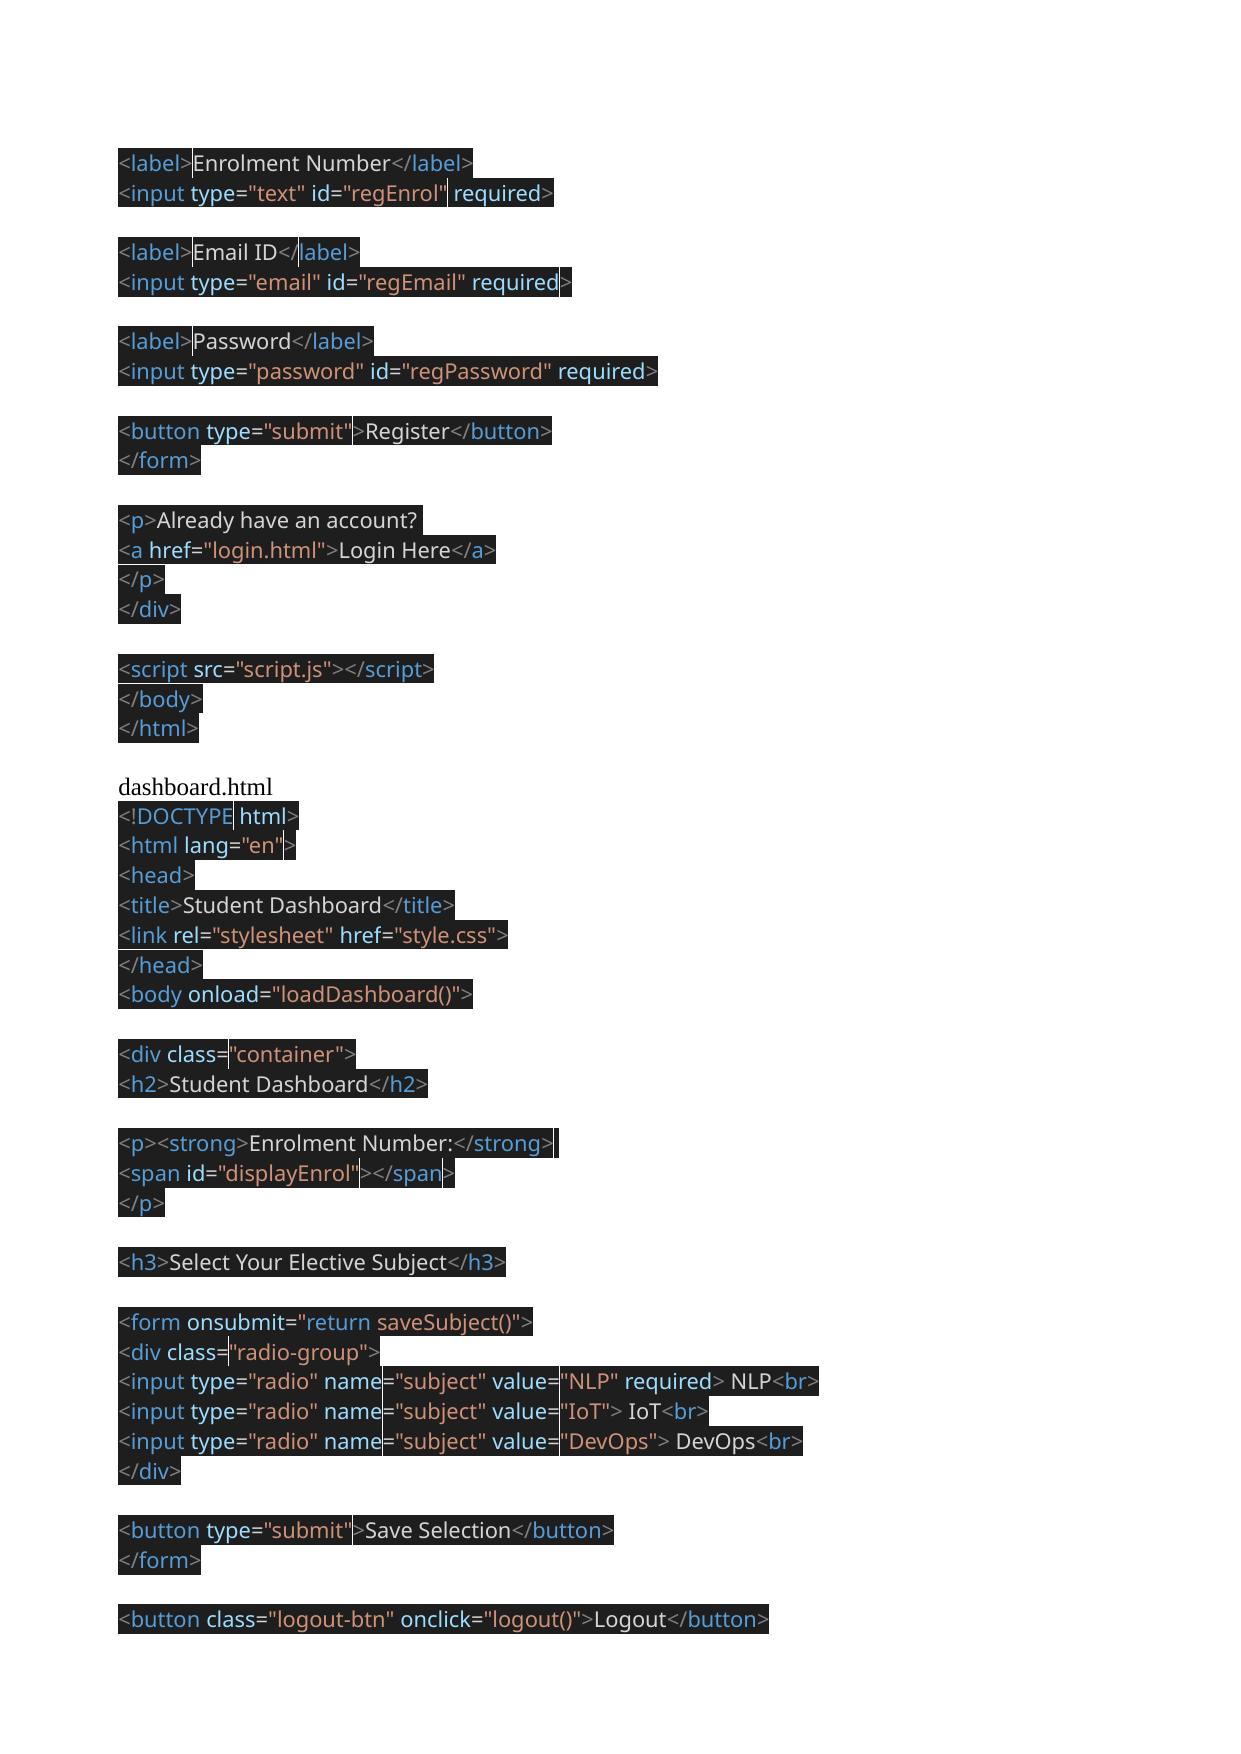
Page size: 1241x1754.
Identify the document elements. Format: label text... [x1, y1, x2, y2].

text <input type="password" id="regPassword" required> [118, 356, 1122, 386]
text <label>Password</label> [118, 326, 1122, 356]
text <h2>Student Dashboard</h2> [118, 1069, 1122, 1098]
text <!DOCTYPE html> [118, 801, 1122, 830]
text </form> [118, 1545, 1122, 1575]
text dashboard.html [118, 772, 1122, 801]
text <label>Enrolment Number</label> [118, 148, 1122, 178]
text <label>Email ID</label> [118, 237, 1122, 267]
text <span id="displayEnrol"></span> [118, 1158, 1122, 1188]
text <button class="logout-btn" onclick="logout()">Logout</button> [118, 1604, 1122, 1634]
text </div> [118, 594, 1122, 624]
text <a href="login.html">Login Here</a> [118, 535, 1122, 564]
text <p>Already have an account? [118, 505, 1122, 535]
text </p> [118, 1188, 1122, 1217]
text <title>Student Dashboard</title> [118, 890, 1122, 920]
text <button type="submit">Register</button> [118, 416, 1122, 445]
text <head> [118, 860, 1122, 890]
text </html> [118, 713, 1122, 743]
text </body> [118, 683, 1122, 713]
text </form> [118, 445, 1122, 475]
text <p><strong>Enrolment Number:</strong> [118, 1128, 1122, 1158]
text <div class="container"> [118, 1039, 1122, 1069]
text </div> [118, 1456, 1122, 1485]
text <input type="radio" name="subject" value="IoT"> IoT<br> [118, 1396, 1122, 1426]
text <script src="script.js"></script> [118, 654, 1122, 683]
text </head> [118, 949, 1122, 979]
text <input type="email" id="regEmail" required> [118, 267, 1122, 297]
text <button type="submit">Save Selection</button> [118, 1515, 1122, 1545]
text <input type="radio" name="subject" value="DevOps"> DevOps<br> [118, 1426, 1122, 1456]
text </p> [118, 564, 1122, 594]
text <h3>Select Your Elective Subject</h3> [118, 1247, 1122, 1277]
text <html lang="en"> [118, 830, 1122, 860]
text <form onsubmit="return saveSubject()"> [118, 1307, 1122, 1336]
text <link rel="stylesheet" href="style.css"> [118, 920, 1122, 949]
text <input type="text" id="regEnrol" required> [118, 178, 1122, 207]
text <body onload="loadDashboard()"> [118, 979, 1122, 1009]
text <div class="radio-group"> [118, 1336, 1122, 1366]
text <input type="radio" name="subject" value="NLP" required> NLP<br> [118, 1366, 1122, 1396]
